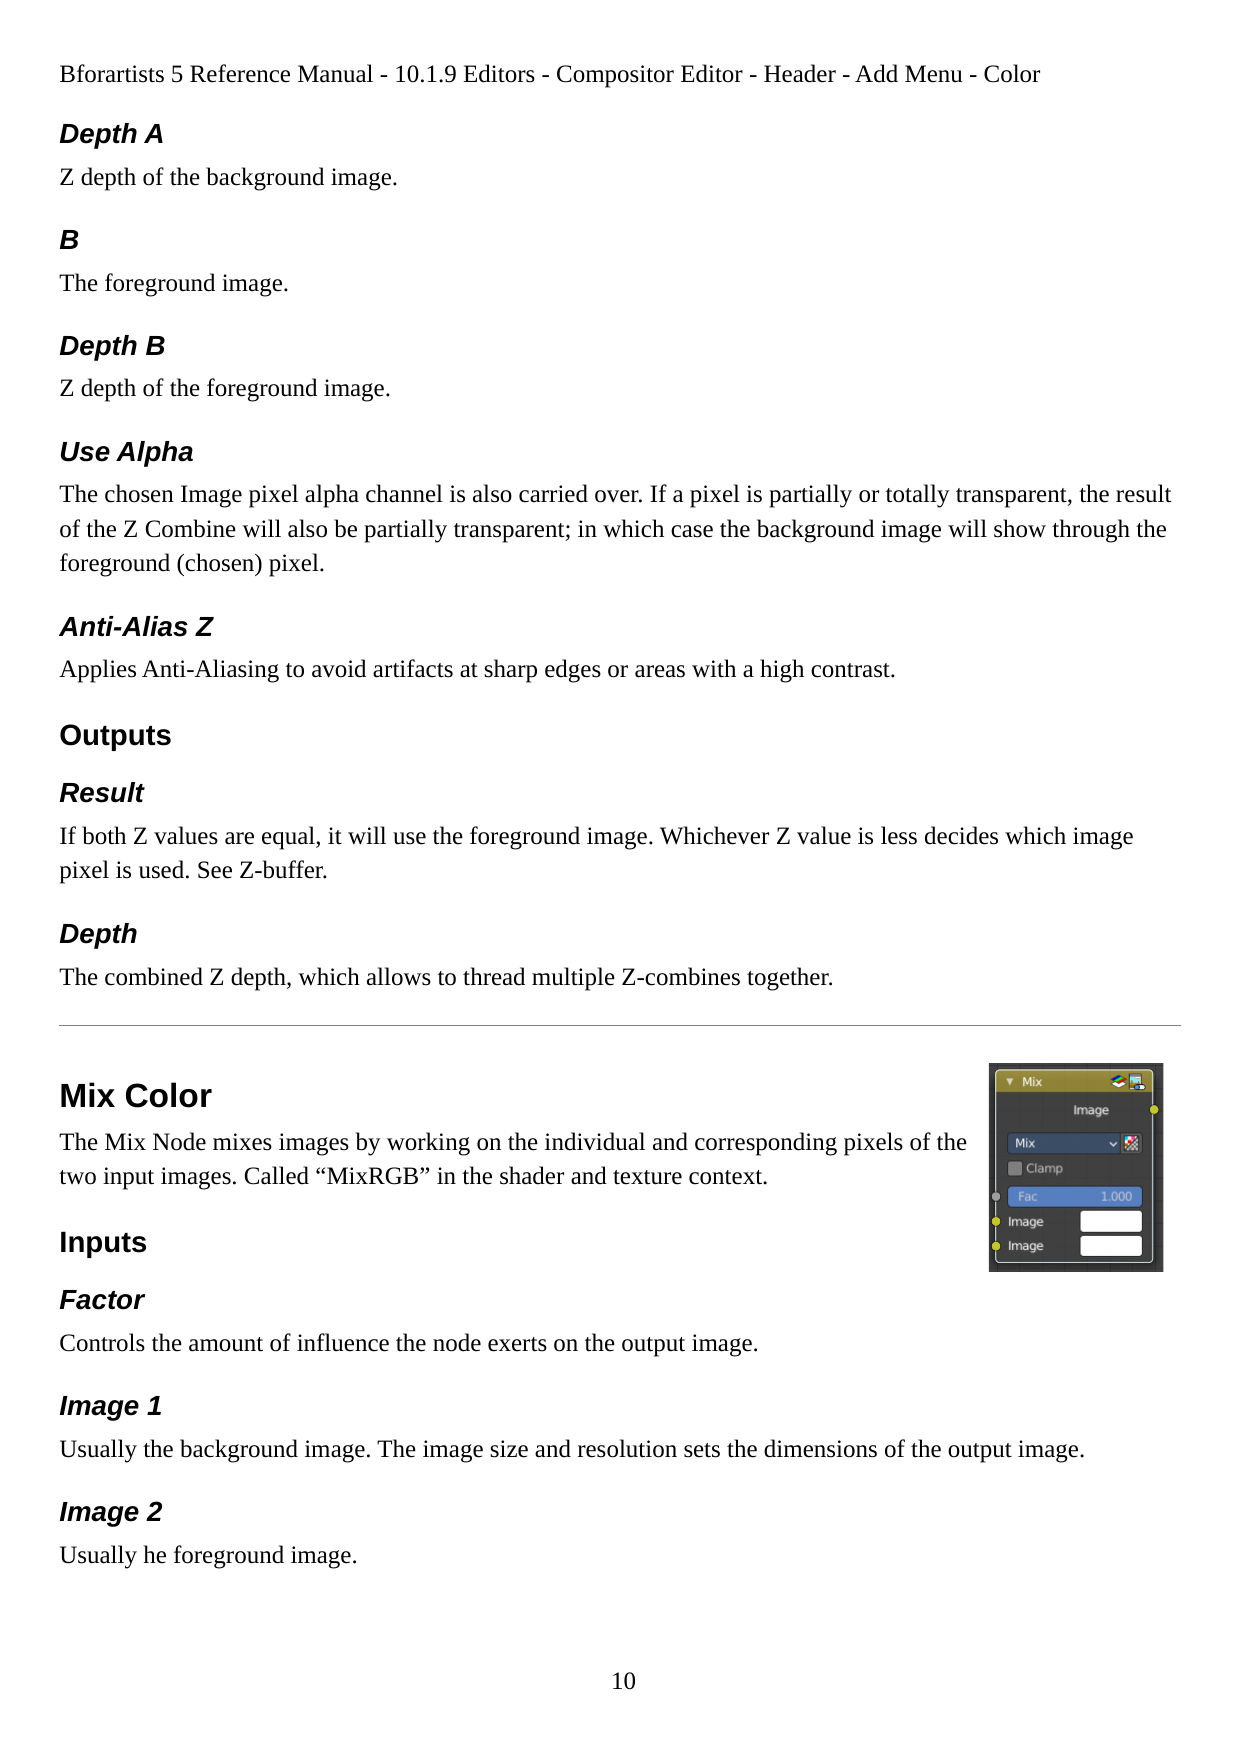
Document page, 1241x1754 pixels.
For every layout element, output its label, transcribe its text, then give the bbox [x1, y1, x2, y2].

subtitle B [59, 223, 1181, 255]
subtitle Result [59, 777, 1181, 809]
subtitle Mix Color [59, 1076, 988, 1114]
text Controls the amount of influence the node exerts on the output image. [59, 1328, 1181, 1357]
subtitle [1164, 1076, 1181, 1114]
text If both Z values are equal, it will use the foreground image. Whichever Z value is less decides which image pixel is used. See Z-buffer. [59, 821, 1181, 884]
subtitle Depth A [59, 117, 1181, 149]
subtitle [1164, 1225, 1181, 1259]
text The chosen Image pixel alpha channel is also carried over. If a pixel is partially or totally transparent, the result of the Z Combine will also be partially transparent; in which case the background image will show through the foreground (chosen) pixel. [59, 479, 1181, 577]
subtitle Use Alpha [59, 435, 1181, 467]
text Z depth of the foreground image. [59, 373, 1181, 402]
text The foreground image. [59, 268, 1181, 296]
subtitle Image 2 [59, 1496, 1181, 1527]
subtitle Image 1 [59, 1389, 1181, 1421]
text Applies Anti-Aliasing to avoid artifacts at sharp edges or areas with a high contrast. [59, 654, 1181, 683]
text The combined Z depth, which allows to thread multiple Z-combines together. [59, 962, 1181, 990]
subtitle Outputs [59, 718, 1181, 752]
subtitle Depth [59, 917, 1181, 949]
text The Mix Node mixes images by working on the individual and corresponding pixels of the two input images. Called “MixRGB” in the shader and texture context. [59, 1127, 988, 1190]
subtitle Factor [59, 1284, 1181, 1316]
picture [988, 1063, 1164, 1272]
text Usually the background image. The image size and resolution sets the dimensions of the output image. [59, 1434, 1181, 1463]
text Usually he foreground image. [59, 1540, 1181, 1569]
subtitle Depth B [59, 329, 1181, 361]
subtitle Inputs [59, 1225, 988, 1259]
subtitle Anti-Alias Z [59, 610, 1181, 642]
text Z depth of the background image. [59, 162, 1181, 190]
